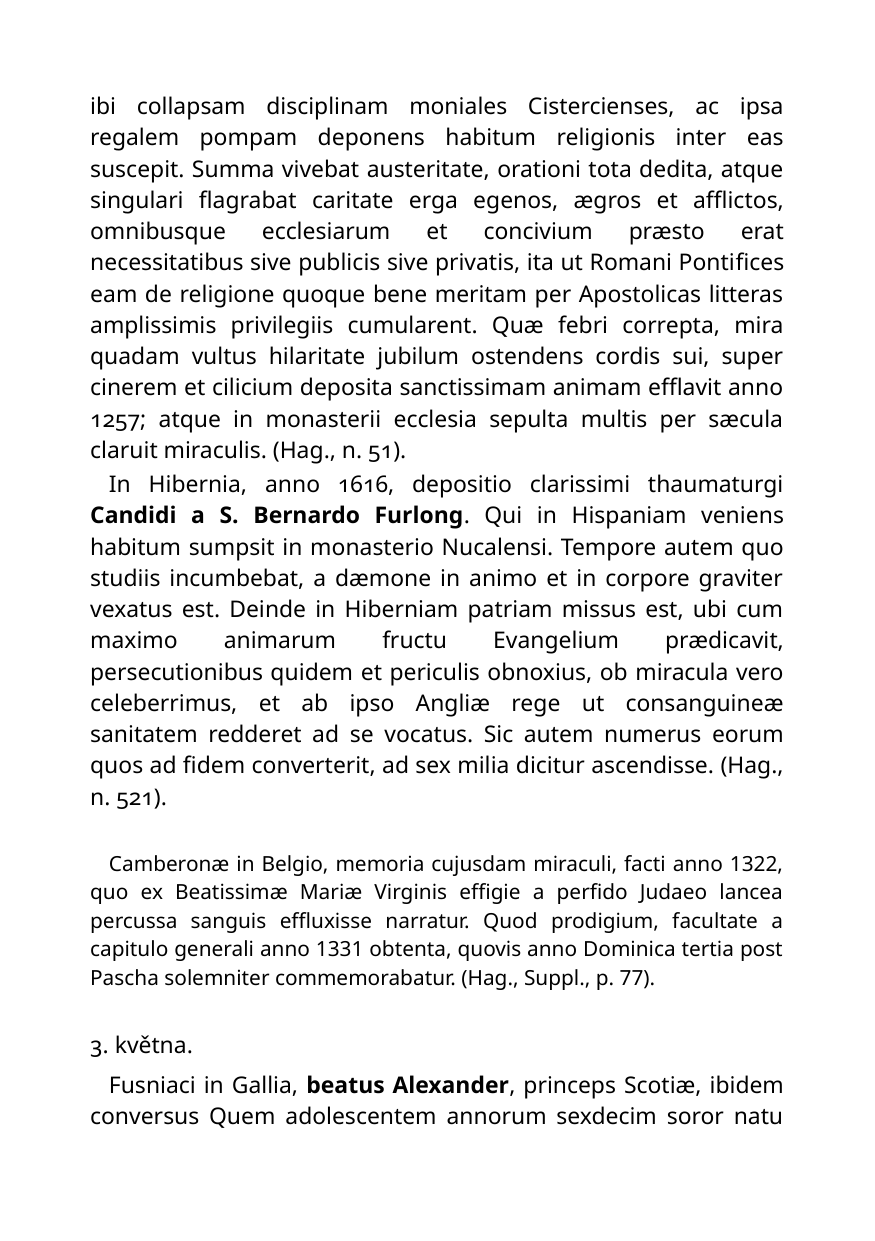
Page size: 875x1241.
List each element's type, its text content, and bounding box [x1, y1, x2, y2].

text Camberonæ in Belgio, memoria cujusdam miraculi, facti anno 1322, quo ex Beatissimæ Mariæ Virginis effigie a perfido Judaeo lancea percussa sanguis effluxisse narratur. Quod prodigium, facultate a capitulo generali anno 1331 obtenta, quovis anno Dominica tertia post Pascha solemniter commemorabatur. (Hag., Suppl., p. 77). [90, 849, 784, 991]
text ibi collapsam disciplinam moniales Cistercienses, ac ipsa regalem pompam deponens habitum religionis inter eas suscepit. Summa vivebat austeritate, orationi tota dedita, atque singulari flagrabat caritate erga egenos, ægros et afflictos, omnibusque ecclesiarum et concivium præsto erat necessitatibus sive publicis sive privatis, ita ut Romani Ponti­fices eam de religione quoque bene meritam per Apostolicas litteras amplissimis privilegiis cumularent. Quæ febri correpta, mira quadam vultus hilaritate jubilum ostendens cordis sui, super cinerem et cilicium deposita sanctissimam animam efflavit anno 1257; atque in monasterii ecclesia sepulta multis per sæcula claruit miraculis. (Hag., n. 51). [90, 90, 784, 465]
text 3. května. [90, 1028, 784, 1060]
text In Hibernia, anno 1616, depositio clarissimi thaumaturgi Candidi a S. Bernardo Furlong. Qui in Hispaniam veniens habitum sumpsit in monasterio Nucalensi. Tempore autem quo studiis incumbebat, a dæmone in animo et in corpore graviter vexatus est. Deinde in Hiberniam patriam missus est, ubi cum maximo animarum fructu Evangelium prædicavit, persecutionibus quidem et periculis obnoxius, ob miracula vero celeberrimus, et ab ipso Angliæ rege ut consanguineæ sanitatem redderet ad se vocatus. Sic autem numerus eorum quos ad fidem converterit, ad sex milia dicitur ascendisse. (Hag., n. 521). [90, 468, 784, 812]
text Fusniaci in Gallia, beatus Alexander, princeps Scotiæ, ibidem conversus Quem adolescentem annorum sexdecim soror natu [90, 1069, 784, 1131]
